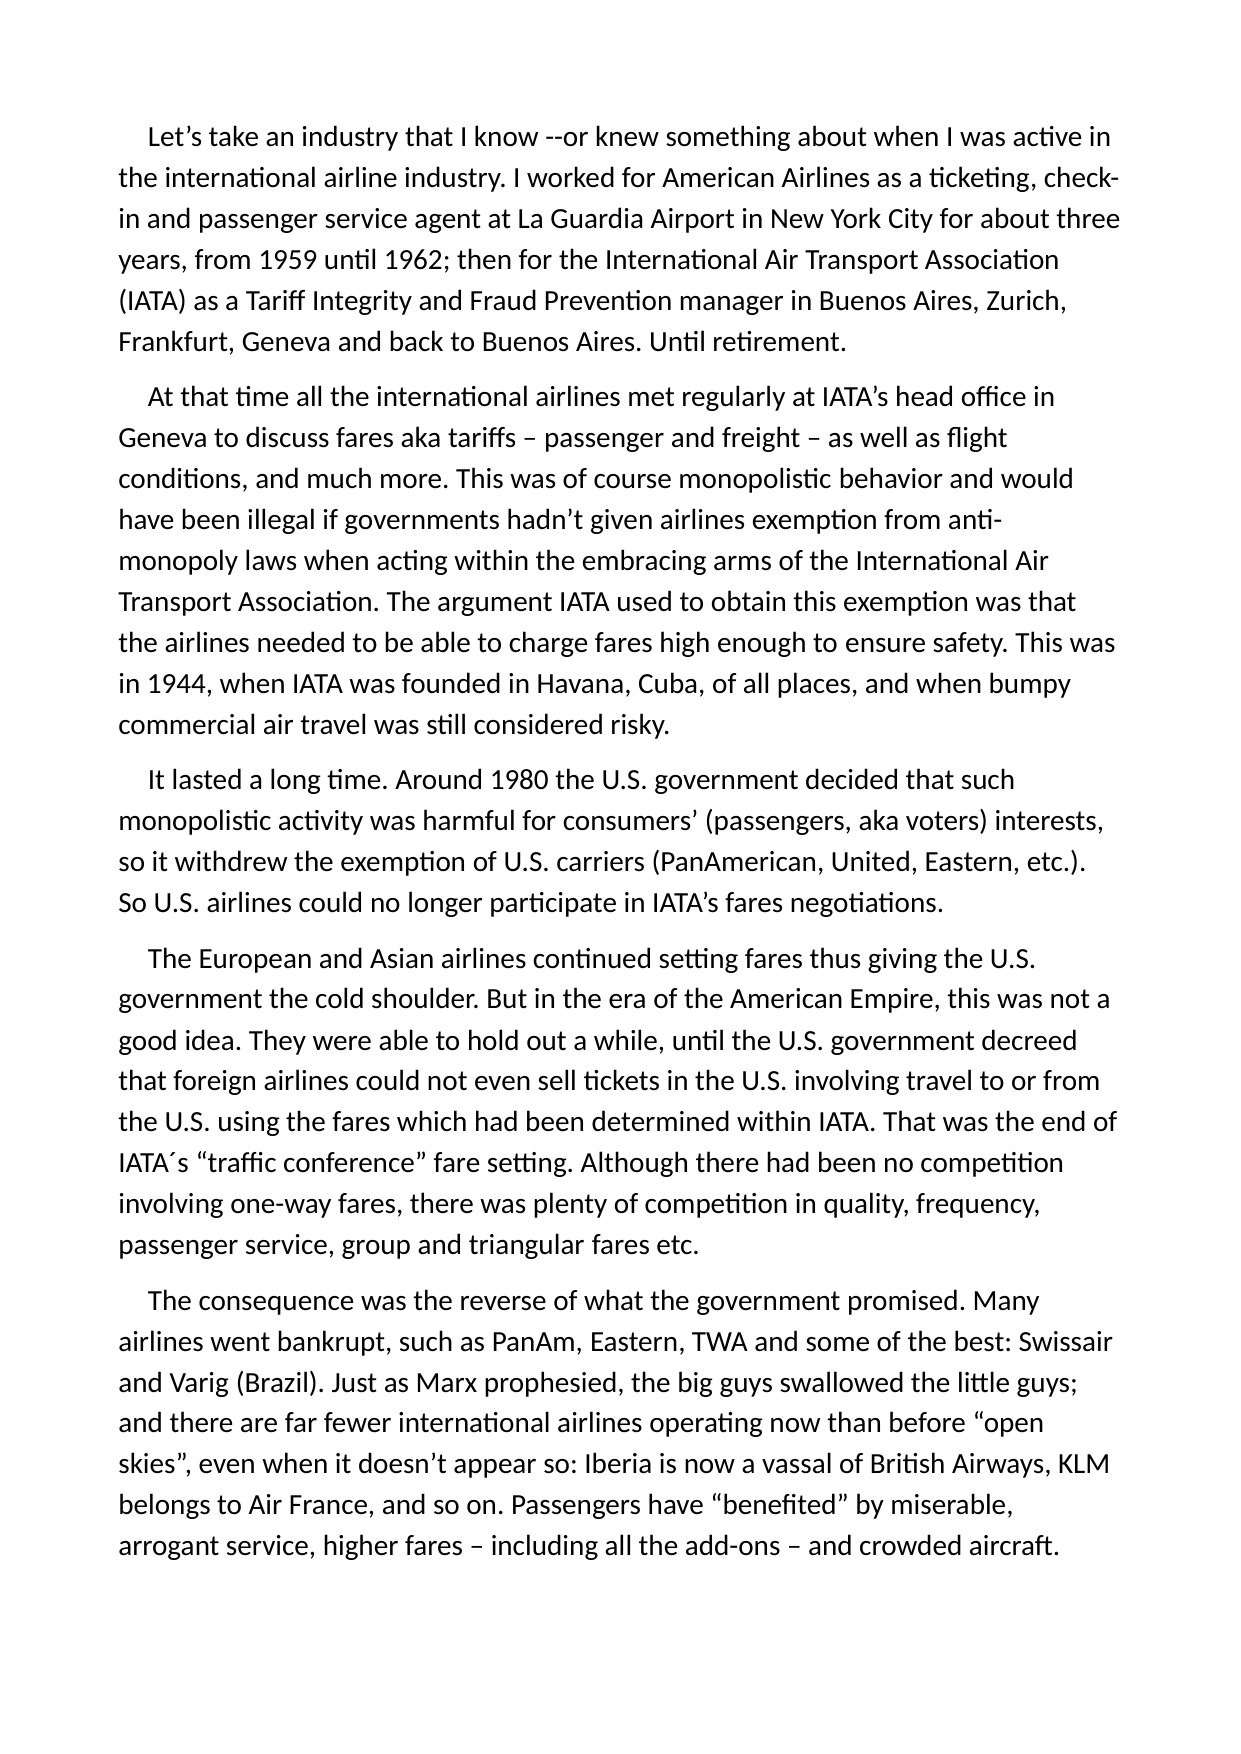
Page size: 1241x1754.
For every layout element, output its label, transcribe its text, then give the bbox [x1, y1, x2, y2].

text At that time all the international airlines met regularly at IATA’s head office in Geneva to discuss fares aka tariffs – passenger and freight – as well as flight conditions, and much more. This was of course monopolistic behavior and would have been illegal if governments hadn’t given airlines exemption from anti-monopoly laws when acting within the embracing arms of the International Air Transport Association. The argument IATA used to obtain this exemption was that the airlines needed to be able to charge fares high enough to ensure safety. This was in 1944, when IATA was founded in Havana, Cuba, of all places, and when bumpy commercial air travel was still considered risky. [118, 378, 1122, 741]
text The European and Asian airlines continued setting fares thus giving the U.S. government the cold shoulder. But in the era of the American Empire, this was not a good idea. They were able to hold out a while, until the U.S. government decreed that foreign airlines could not even sell tickets in the U.S. involving travel to or from the U.S. using the fares which had been determined within IATA. That was the end of IATA´s “traffic conference” fare setting. Although there had been no competition involving one-way fares, there was plenty of competition in quality, frequency, passenger service, group and triangular fares etc. [118, 940, 1122, 1262]
text The consequence was the reverse of what the government promised. Many airlines went bankrupt, such as PanAm, Eastern, TWA and some of the best: Swissair and Varig (Brazil). Just as Marx prophesied, the big guys swallowed the little guys; and there are far fewer international airlines operating now than before “open skies”, even when it doesn’t appear so: Iberia is now a vassal of British Airways, KLM belongs to Air France, and so on. Passengers have “benefited” by miserable, arrogant service, higher fares – including all the add-ons – and crowded aircraft. [118, 1282, 1122, 1563]
text It lasted a long time. Around 1980 the U.S. government decided that such monopolistic activity was harmful for consumers’ (passengers, aka voters) interests, so it withdrew the exemption of U.S. carriers (PanAmerican, United, Eastern, etc.). So U.S. airlines could no longer participate in IATA’s fares negotiations. [118, 761, 1122, 920]
text Let’s take an industry that I know --or knew something about when I was active in the international airline industry. I worked for American Airlines as a ticketing, check-in and passenger service agent at La Guardia Airport in New York City for about three years, from 1959 until 1962; then for the International Air Transport Association (IATA) as a Tariff Integrity and Fraud Prevention manager in Buenos Aires, Zurich, Frankfurt, Geneva and back to Buenos Aires. Until retirement. [118, 118, 1122, 358]
